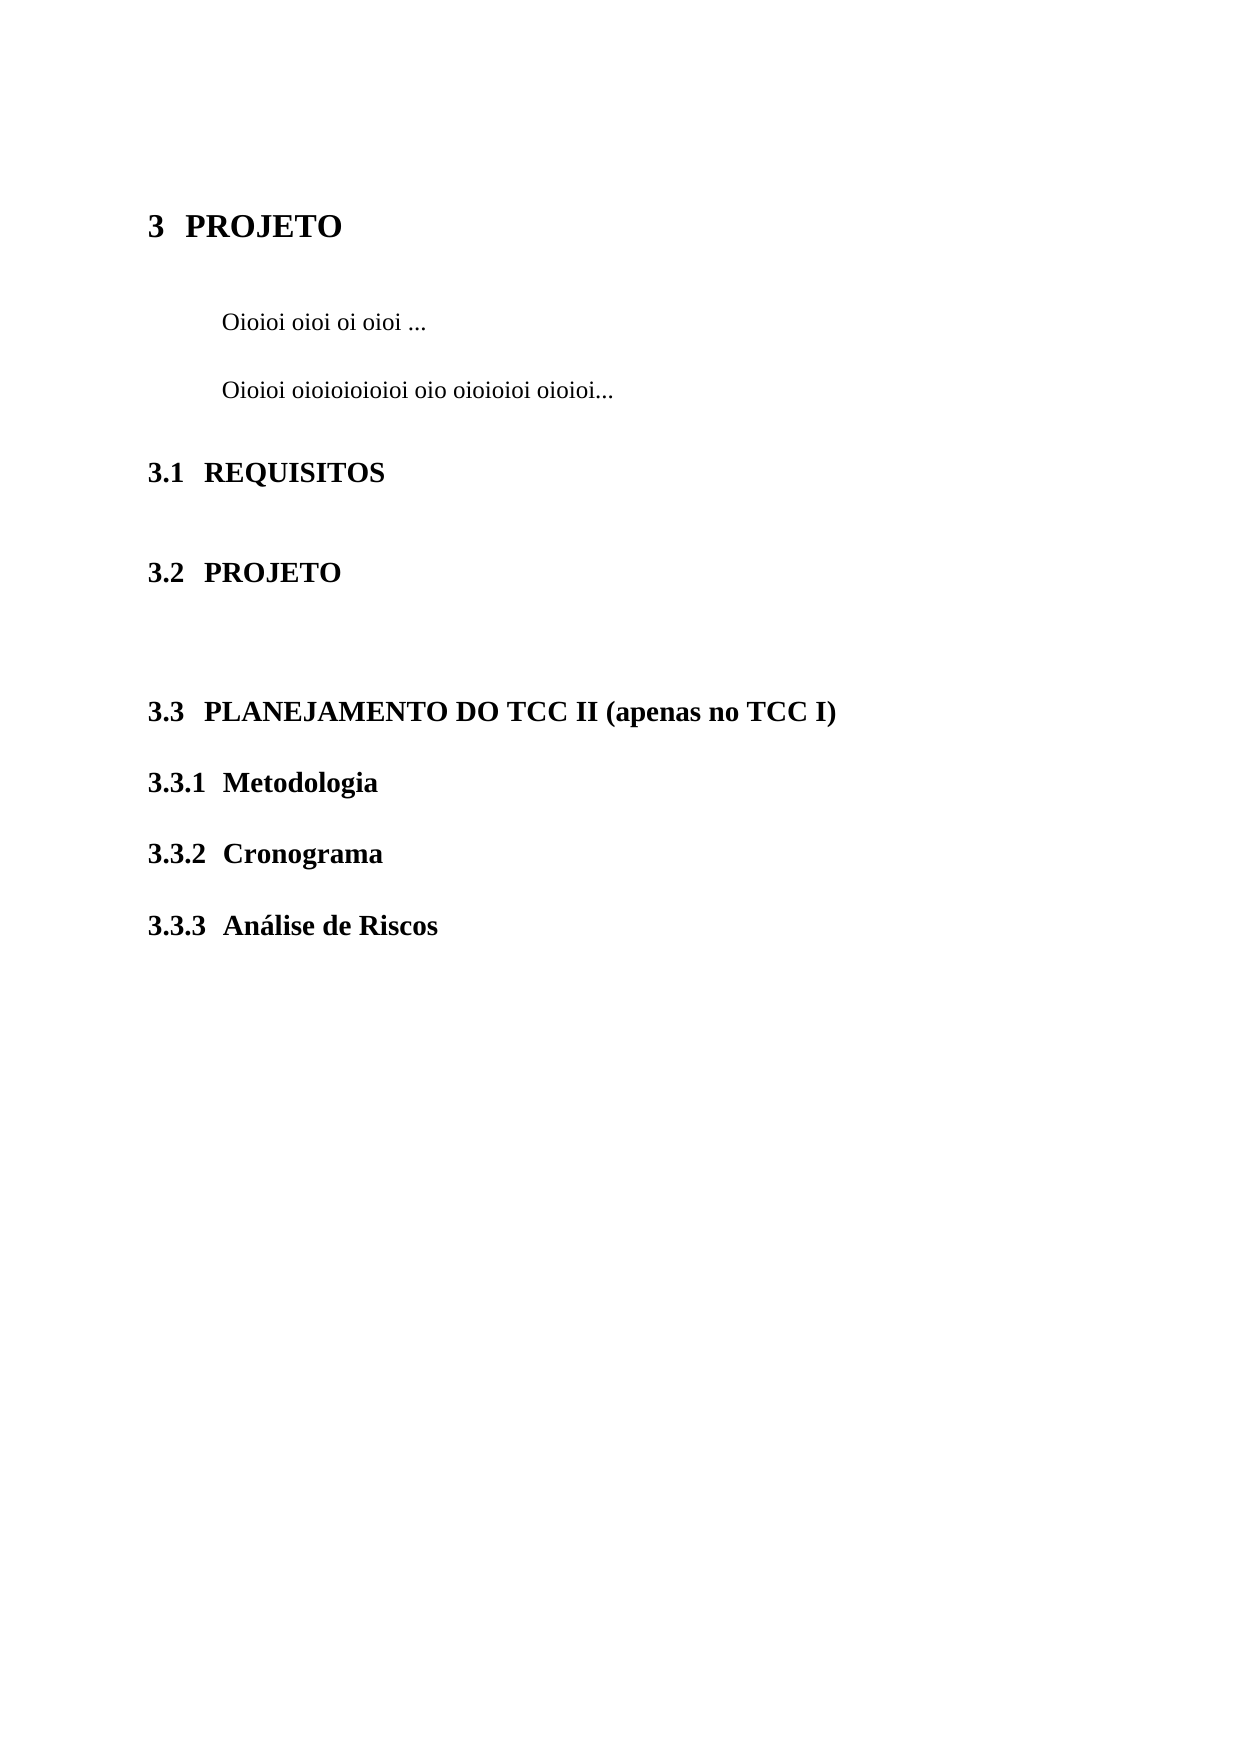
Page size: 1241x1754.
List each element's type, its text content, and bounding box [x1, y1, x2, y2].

text Oioioi oioi oi oioi ... [148, 307, 1152, 336]
text Oioioi oioioioioioi oio oioioioi oioioi... [148, 375, 1152, 404]
subtitle PLANEJAMENTO DO TCC II (apenas no TCC I) [148, 694, 1152, 728]
subtitle Metodologia [148, 766, 1152, 799]
subtitle REQUISITOS [148, 456, 1152, 489]
subtitle Cronograma [148, 837, 1152, 870]
subtitle PROJETO [148, 206, 1152, 244]
subtitle PROJETO [148, 555, 1152, 589]
subtitle Análise de Riscos [148, 908, 1152, 941]
